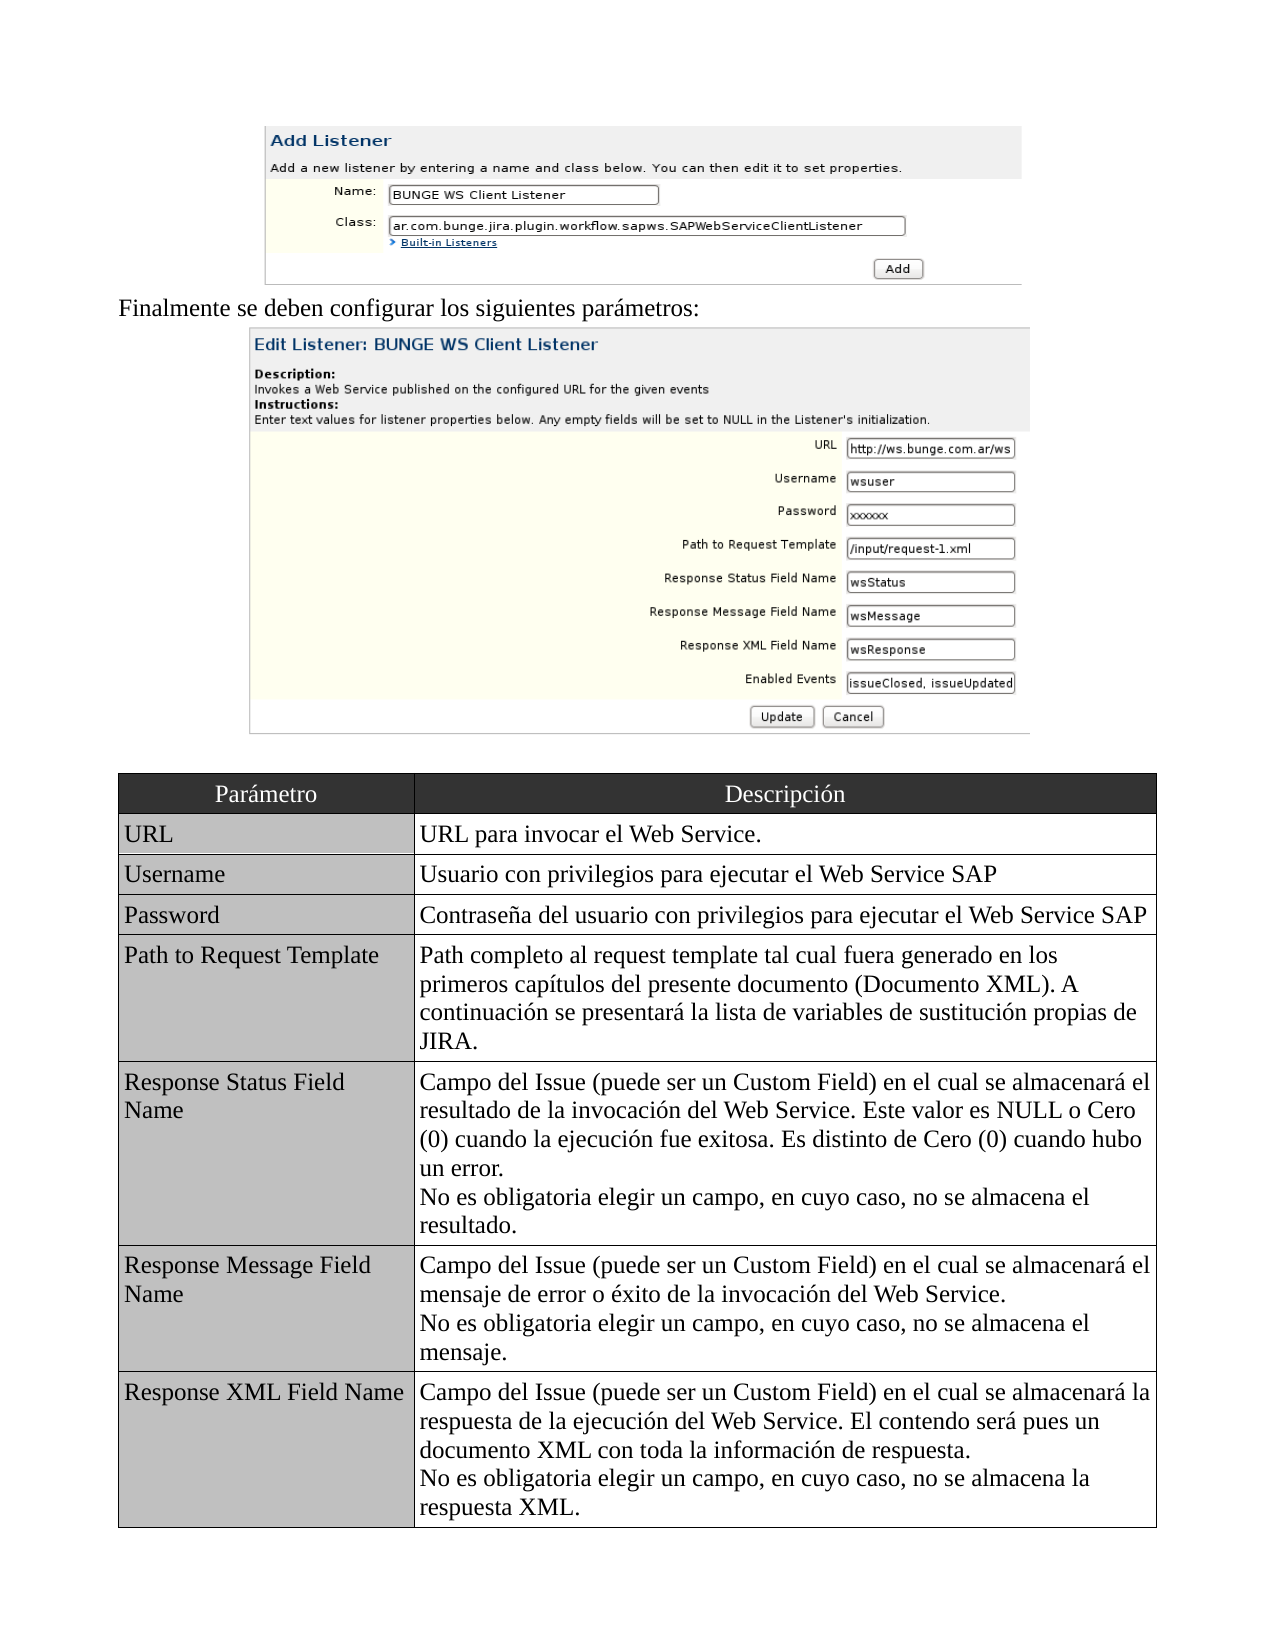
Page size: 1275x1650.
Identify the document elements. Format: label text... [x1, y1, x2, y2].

table_cell Campo del Issue (puede ser un Custom Field) en el cual se almacenará el resultado de la invocación del Web Service. Este valor es NULL o Cero (0) cuando la ejecución fue exitosa. Es distinto de Cero (0) cuando hubo un error. No es obligatoria elegir un campo, en cuyo caso, no se almacena el resultado. [415, 1062, 1156, 1245]
table_cell Usuario con privilegios para ejecutar el Web Service SAP [415, 855, 1156, 894]
table_cell URL para invocar el Web Service. [415, 814, 1156, 853]
table_cell Password [119, 895, 414, 934]
table_cell Response Message Field Name [119, 1246, 414, 1371]
table_cell Contraseña del usuario con privilegios para ejecutar el Web Service SAP [415, 895, 1156, 934]
table_header Parámetro [119, 774, 414, 813]
text Finalmente se deben configurar los siguientes parámetros: [118, 118, 1157, 322]
picture [253, 118, 1022, 294]
picture [245, 322, 1030, 745]
table_cell Response Status Field Name [119, 1062, 414, 1245]
table_cell Campo del Issue (puede ser un Custom Field) en el cual se almacenará el mensaje de error o éxito de la invocación del Web Service. No es obligatoria elegir un campo, en cuyo caso, no se almacena el mensaje. [415, 1246, 1156, 1371]
table_cell Username [119, 855, 414, 894]
table_cell Campo del Issue (puede ser un Custom Field) en el cual se almacenará la respuesta de la ejecución del Web Service. El contendo será pues un documento XML con toda la información de respuesta. No es obligatoria elegir un campo, en cuyo caso, no se almacena la respuesta XML. [415, 1372, 1156, 1527]
table_cell URL [119, 814, 414, 853]
table_cell Response XML Field Name [119, 1372, 414, 1527]
table_cell Path completo al request template tal cual fuera generado en los primeros capítulos del presente documento (Documento XML). A continuación se presentará la lista de variables de sustitución propias de JIRA. [415, 935, 1156, 1061]
table_header Descripción [415, 774, 1156, 813]
table_cell Path to Request Template [119, 935, 414, 1061]
